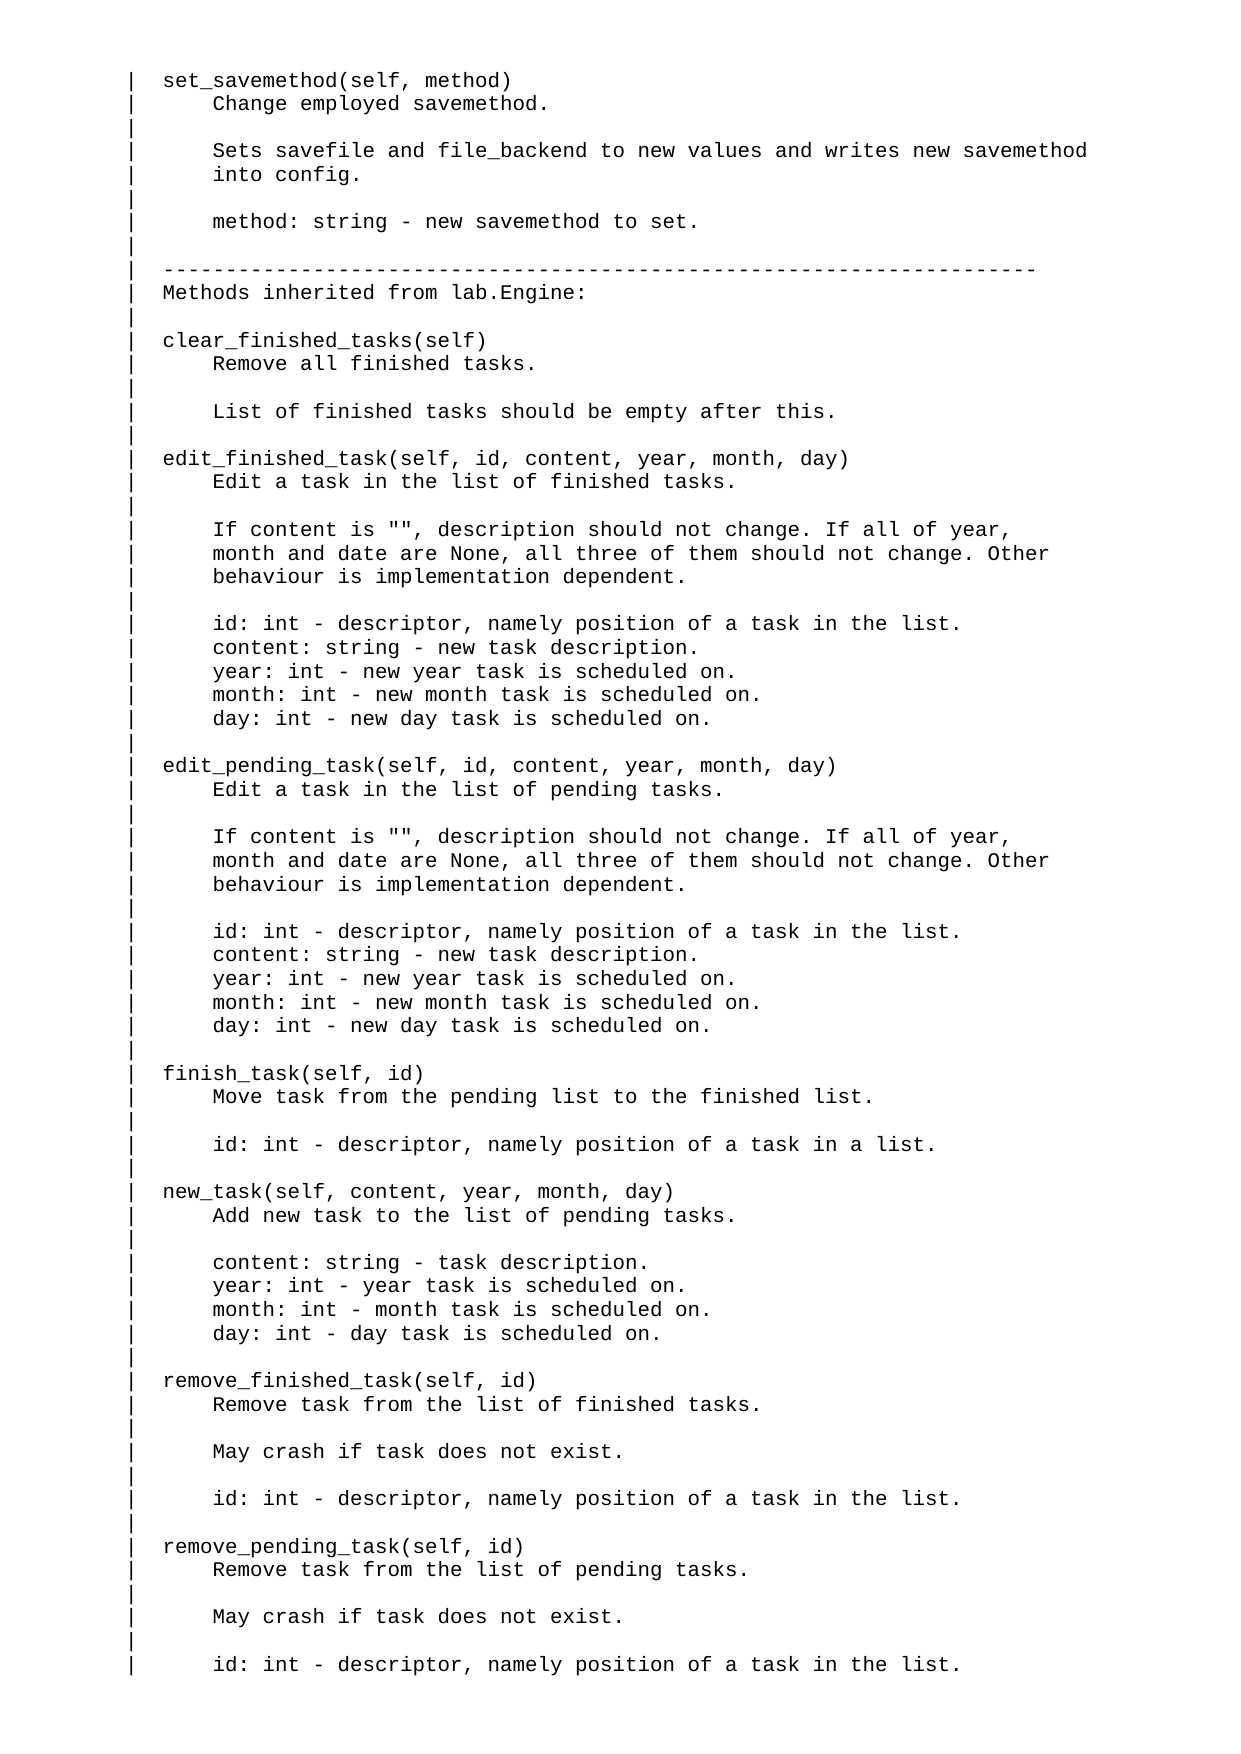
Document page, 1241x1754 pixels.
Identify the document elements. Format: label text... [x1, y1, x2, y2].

text | remove_finished_task(self, id) [62, 1370, 1181, 1394]
text | May crash if task does not exist. [62, 1607, 1181, 1630]
text | month and date are None, all three of them should not change. Other [62, 850, 1181, 873]
text | into config. [62, 164, 1181, 188]
text | List of finished tasks should be empty after this. [62, 401, 1181, 424]
text | year: int - new year task is scheduled on. [62, 968, 1181, 992]
text | Change employed savemethod. [62, 93, 1181, 117]
text | Edit a task in the list of pending tasks. [62, 779, 1181, 803]
text | Methods inherited from lab.Engine: [62, 282, 1181, 306]
text | id: int - descriptor, namely position of a task in a list. [62, 1134, 1181, 1157]
text | [62, 1346, 1181, 1370]
text | edit_pending_task(self, id, content, year, month, day) [62, 755, 1181, 779]
text | id: int - descriptor, namely position of a task in the list. [62, 1488, 1181, 1512]
text | [62, 803, 1181, 826]
text | new_task(self, content, year, month, day) [62, 1181, 1181, 1204]
text | Remove task from the list of finished tasks. [62, 1394, 1181, 1417]
text | [62, 306, 1181, 330]
text | day: int - new day task is scheduled on. [62, 1015, 1181, 1039]
text | [62, 590, 1181, 613]
text | month: int - month task is scheduled on. [62, 1299, 1181, 1323]
text | [62, 377, 1181, 401]
text | [62, 495, 1181, 519]
text | [62, 235, 1181, 259]
text | ---------------------------------------------------------------------- [62, 259, 1181, 282]
text | Sets savefile and file_backend to new values and writes new savemethod [62, 141, 1181, 164]
text | If content is "", description should not change. If all of year, [62, 826, 1181, 850]
text | Remove all finished tasks. [62, 353, 1181, 377]
text | Remove task from the list of pending tasks. [62, 1559, 1181, 1583]
text | content: string - task description. [62, 1252, 1181, 1276]
text | Edit a task in the list of finished tasks. [62, 472, 1181, 495]
text | id: int - descriptor, namely position of a task in the list. [62, 921, 1181, 944]
text | set_savemethod(self, method) [62, 69, 1181, 93]
text | [62, 1630, 1181, 1654]
text | [62, 188, 1181, 211]
text | [62, 732, 1181, 755]
text | [62, 117, 1181, 141]
text | Move task from the pending list to the finished list. [62, 1086, 1181, 1110]
text | month and date are None, all three of them should not change. Other [62, 542, 1181, 566]
text | [62, 1465, 1181, 1488]
text | [62, 1110, 1181, 1134]
text | finish_task(self, id) [62, 1063, 1181, 1086]
text | behaviour is implementation dependent. [62, 873, 1181, 897]
text | id: int - descriptor, namely position of a task in the list. [62, 1654, 1181, 1677]
text | clear_finished_tasks(self) [62, 330, 1181, 353]
text | May crash if task does not exist. [62, 1441, 1181, 1465]
text | edit_finished_task(self, id, content, year, month, day) [62, 448, 1181, 472]
text | [62, 424, 1181, 448]
text | year: int - new year task is scheduled on. [62, 661, 1181, 684]
text | [62, 1417, 1181, 1441]
text | behaviour is implementation dependent. [62, 566, 1181, 590]
text | year: int - year task is scheduled on. [62, 1276, 1181, 1299]
text | remove_pending_task(self, id) [62, 1536, 1181, 1559]
text | content: string - new task description. [62, 944, 1181, 968]
text | [62, 1228, 1181, 1252]
text | Add new task to the list of pending tasks. [62, 1204, 1181, 1228]
text | content: string - new task description. [62, 637, 1181, 661]
text | id: int - descriptor, namely position of a task in the list. [62, 613, 1181, 637]
text | month: int - new month task is scheduled on. [62, 992, 1181, 1015]
text | day: int - day task is scheduled on. [62, 1323, 1181, 1346]
text | If content is "", description should not change. If all of year, [62, 519, 1181, 542]
text | [62, 897, 1181, 921]
text | month: int - new month task is scheduled on. [62, 684, 1181, 708]
text | method: string - new savemethod to set. [62, 211, 1181, 235]
text | [62, 1157, 1181, 1181]
text | [62, 1039, 1181, 1063]
text | [62, 1583, 1181, 1607]
text | day: int - new day task is scheduled on. [62, 708, 1181, 732]
text | [62, 1512, 1181, 1536]
